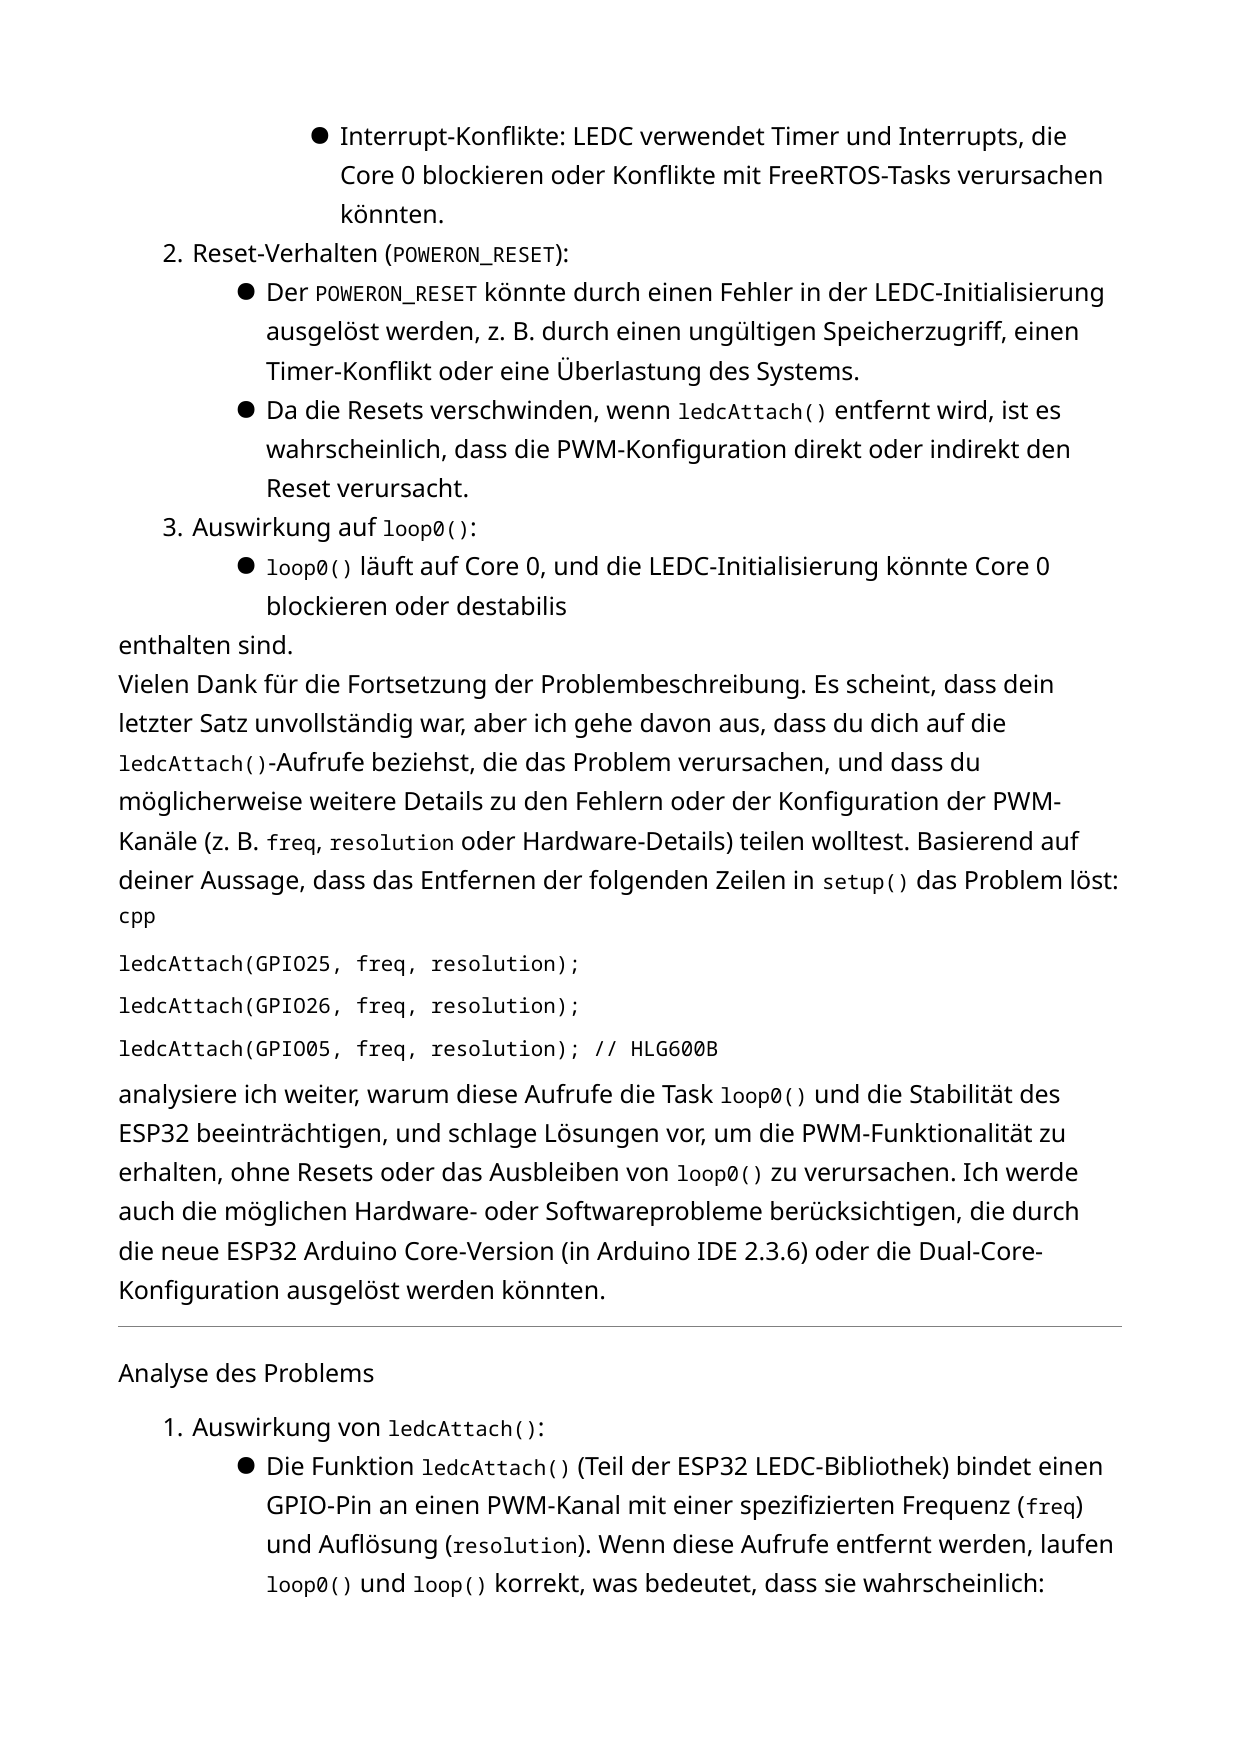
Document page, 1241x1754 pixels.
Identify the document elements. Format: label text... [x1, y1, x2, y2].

list Interrupt-Konflikte: LEDC verwendet Timer und Interrupts, die Core 0 blockieren oder Konflikte mit FreeRTOS-Tasks verursachen könnten. [310, 118, 1122, 231]
text Analyse des Problems [118, 1356, 1122, 1390]
list Die Funktion ledcAttach() (Teil der ESP32 LEDC-Bibliothek) bindet einen GPIO-Pin an einen PWM-Kanal mit einer spezifizierten Frequenz (freq) und Auflösung (resolution). Wenn diese Aufrufe entfernt werden, laufen loop0() und loop() korrekt, was bedeutet, dass sie wahrscheinlich: [236, 1449, 1122, 1600]
text enthalten sind. [118, 627, 1122, 661]
list Auswirkung auf loop0(): [162, 510, 1122, 544]
list Reset-Verhalten (POWERON_RESET): [162, 236, 1122, 270]
list Der POWERON_RESET könnte durch einen Fehler in der LEDC-Initialisierung ausgelöst werden, z. B. durch einen ungültigen Speicherzugriff, einen Timer-Konflikt oder eine Überlastung des Systems. [236, 275, 1122, 387]
text Vielen Dank für die Fortsetzung der Problembeschreibung. Es scheint, dass dein letzter Satz unvollständig war, aber ich gehe davon aus, dass du dich auf die ledcAttach()-Aufrufe beziehst, die das Problem verursachen, und dass du möglicherweise weitere Details zu den Fehlern oder der Konfiguration der PWM-Kanäle (z. B. freq, resolution oder Hardware-Details) teilen wolltest. Basierend auf deiner Aussage, dass das Entfernen der folgenden Zeilen in setup() das Problem löst: [118, 666, 1122, 896]
list Da die Resets verschwinden, wenn ledcAttach() entfernt wird, ist es wahrscheinlich, dass die PWM-Konfiguration direkt oder indirekt den Reset verursacht. [236, 392, 1122, 505]
text ledcAttach(GPIO05, freq, resolution); // HLG600B [118, 1034, 1122, 1062]
text ledcAttach(GPIO26, freq, resolution); [118, 991, 1122, 1020]
list Auswirkung von ledcAttach(): [162, 1409, 1122, 1443]
list loop0() läuft auf Core 0, und die LEDC-Initialisierung könnte Core 0 blockieren oder destabilis [236, 549, 1122, 622]
text analysiere ich weiter, warum diese Aufrufe die Task loop0() und die Stabilität des ESP32 beeinträchtigen, und schlage Lösungen vor, um die PWM-Funktionalität zu erhalten, ohne Resets oder das Ausbleiben von loop0() zu verursachen. Ich werde auch die möglichen Hardware- oder Softwareprobleme berücksichtigen, die durch die neue ESP32 Arduino Core-Version (in Arduino IDE 2.3.6) oder die Dual-Core-Konfiguration ausgelöst werden könnten. [118, 1076, 1122, 1306]
text cpp [118, 901, 1122, 930]
text ledcAttach(GPIO25, freq, resolution); [118, 949, 1122, 977]
